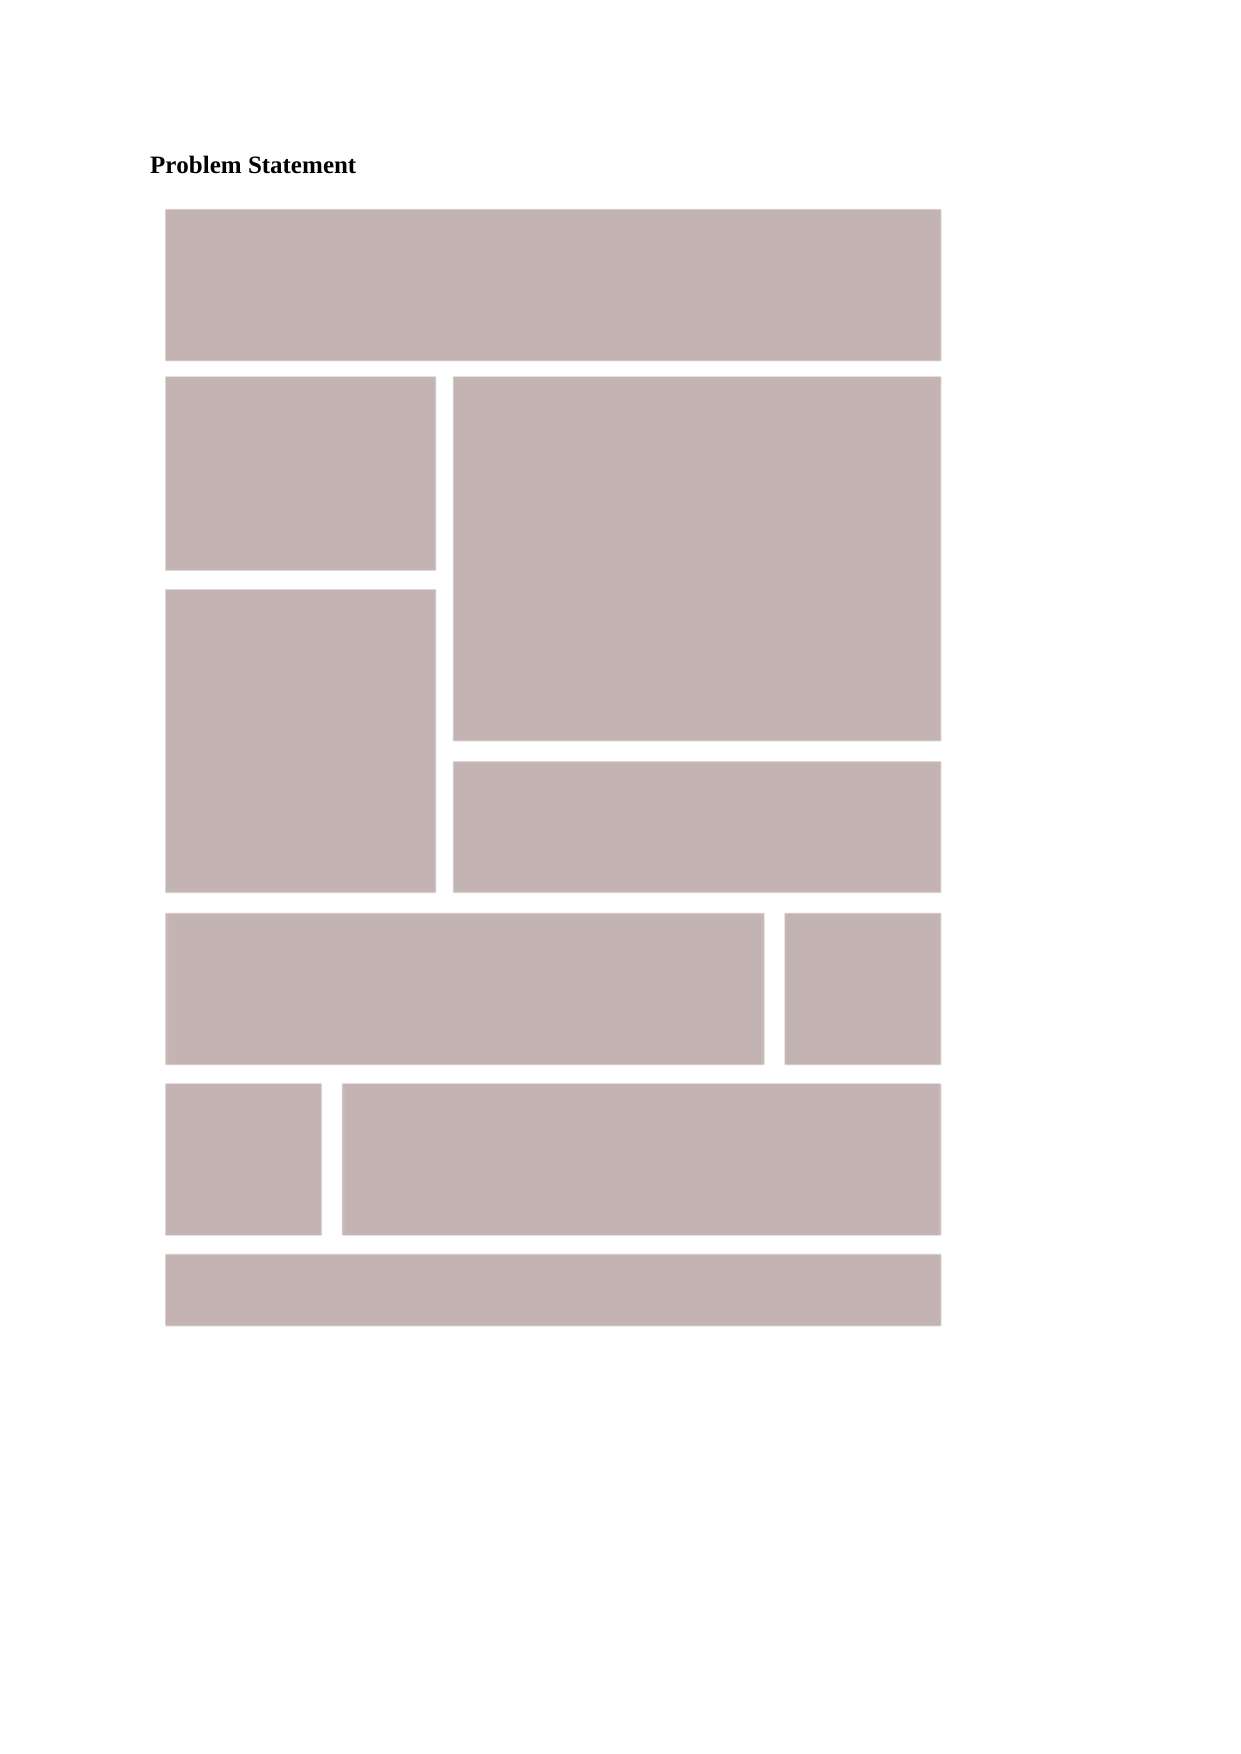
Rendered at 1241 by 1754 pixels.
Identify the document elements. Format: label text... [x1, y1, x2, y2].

text Problem Statement [150, 150, 1090, 179]
